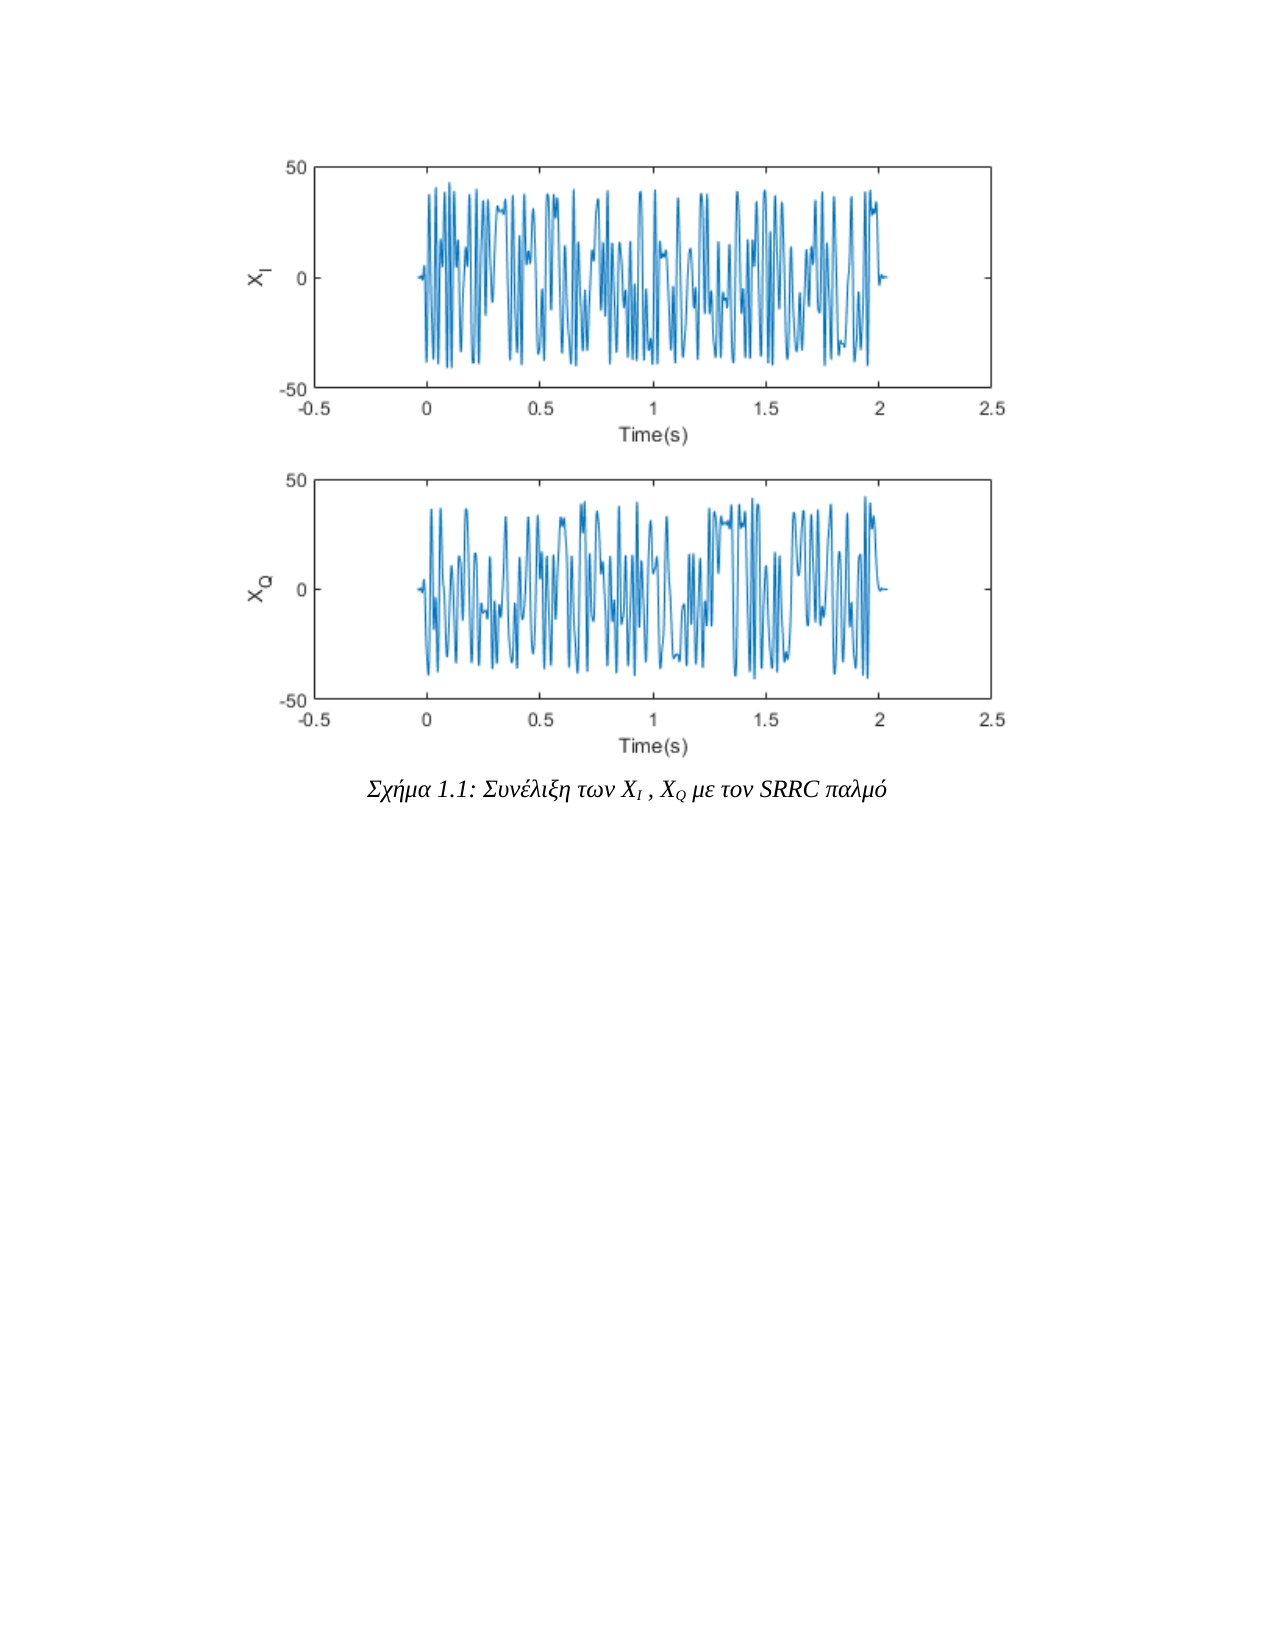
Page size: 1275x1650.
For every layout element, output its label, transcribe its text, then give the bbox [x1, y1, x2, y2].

picture [200, 118, 1075, 775]
text Σχήμα 1.1: Συνέλιξη των ΧΙ , ΧQ με τον SRRC παλμό [200, 775, 1075, 803]
